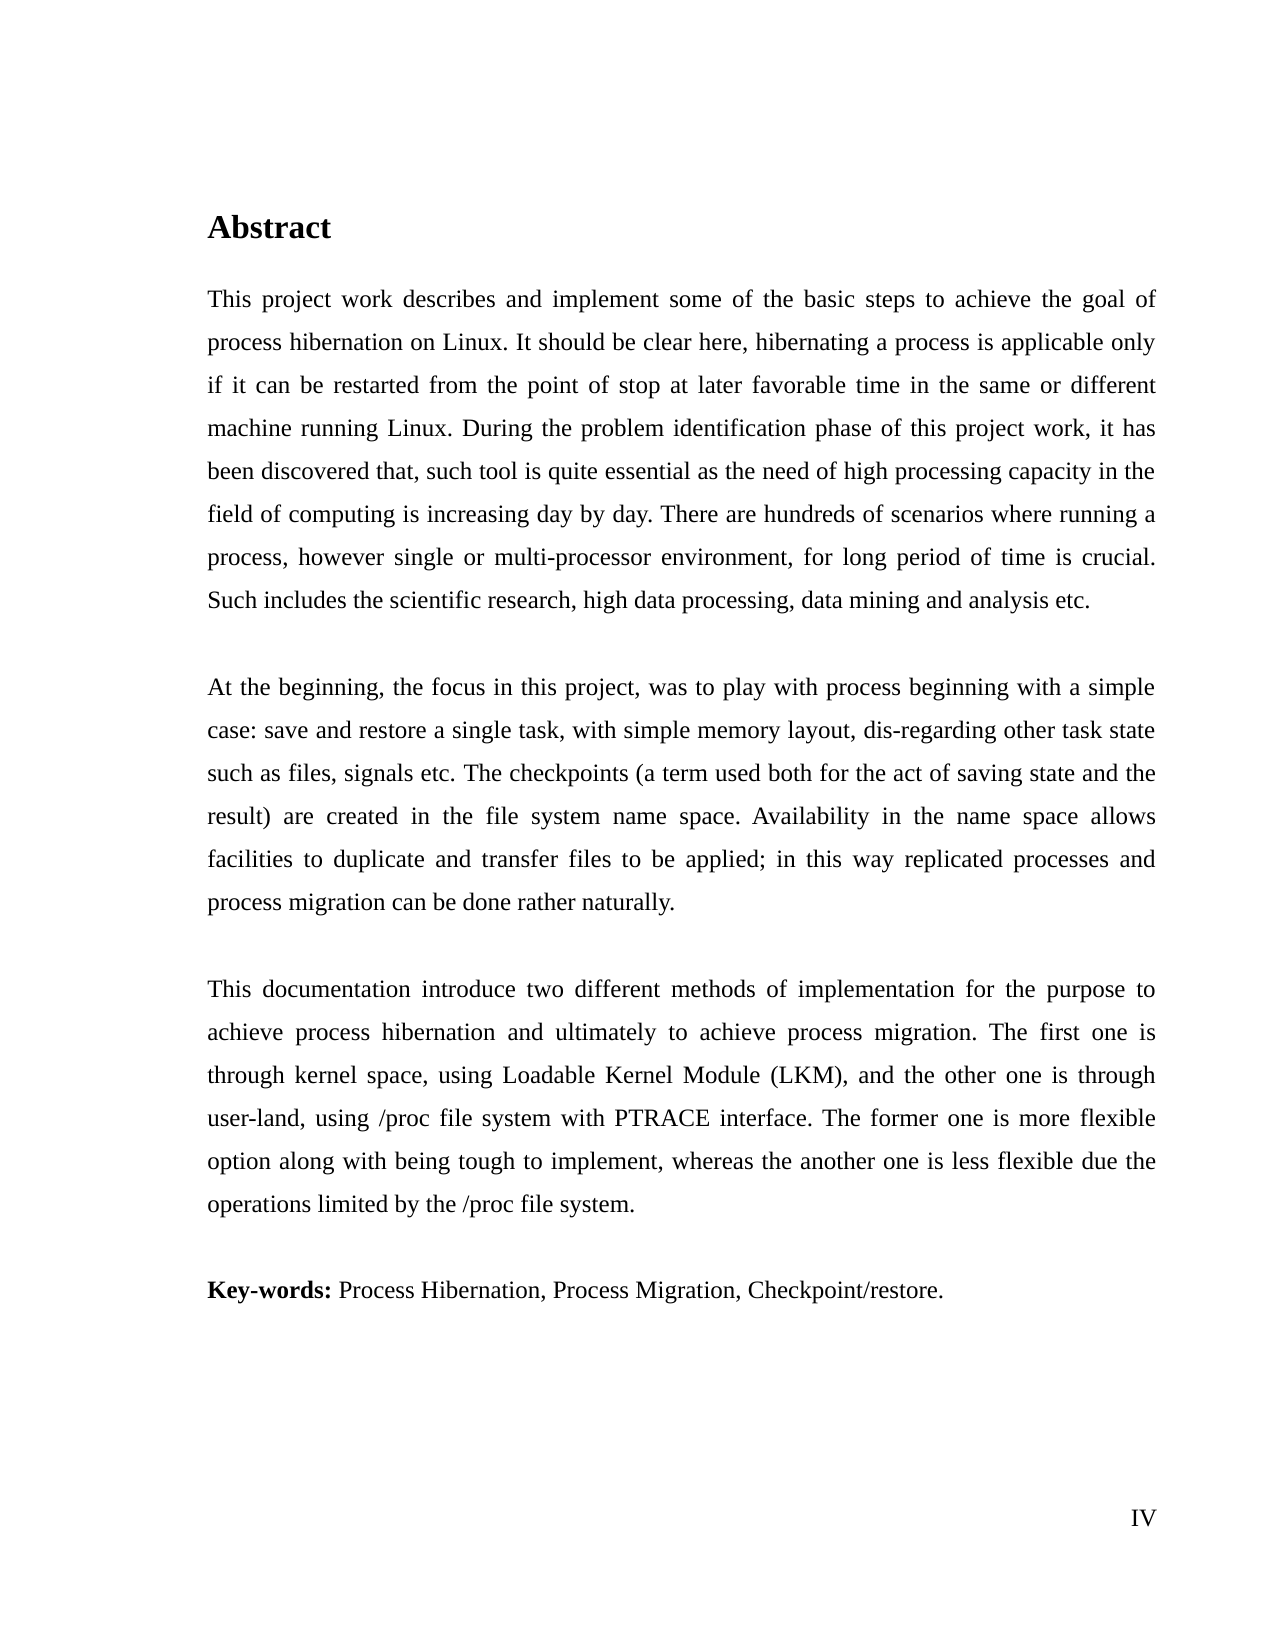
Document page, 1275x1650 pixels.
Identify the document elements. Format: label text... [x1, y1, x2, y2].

subtitle Abstract [207, 207, 1157, 245]
list At the beginning, the focus in this project, was to play with process beginning with a simple case: save and restore a single task, with simple memory layout, dis-regarding other task state such as files, signals etc. The checkpoints (a term used both for the act of saving state and the result) are created in the file system name space. Availability in the name space allows facilities to duplicate and transfer files to be applied; in this way replicated processes and process migration can be done rather naturally. [207, 672, 1157, 916]
list This project work describes and implement some of the basic steps to achieve the goal of process hibernation on Linux. It should be clear here, hibernating a process is applicable only if it can be restarted from the point of stop at later favorable time in the same or different machine running Linux. During the problem identification phase of this project work, it has been discovered that, such tool is quite essential as the need of high processing capacity in the field of computing is increasing day by day. There are hundreds of scenarios where running a process, however single or multi-processor environment, for long period of time is crucial. Such includes the scientific research, high data processing, data mining and analysis etc. [207, 284, 1157, 614]
list Key-words: Process Hibernation, Process Migration, Checkpoint/restore. [207, 1276, 1157, 1304]
list This documentation introduce two different methods of implementation for the purpose to achieve process hibernation and ultimately to achieve process migration. The first one is through kernel space, using Loadable Kernel Module (LKM), and the other one is through user-land, using /proc file system with PTRACE interface. The former one is more flexible option along with being tough to implement, whereas the another one is less flexible due the operations limited by the /proc file system. [207, 974, 1157, 1218]
